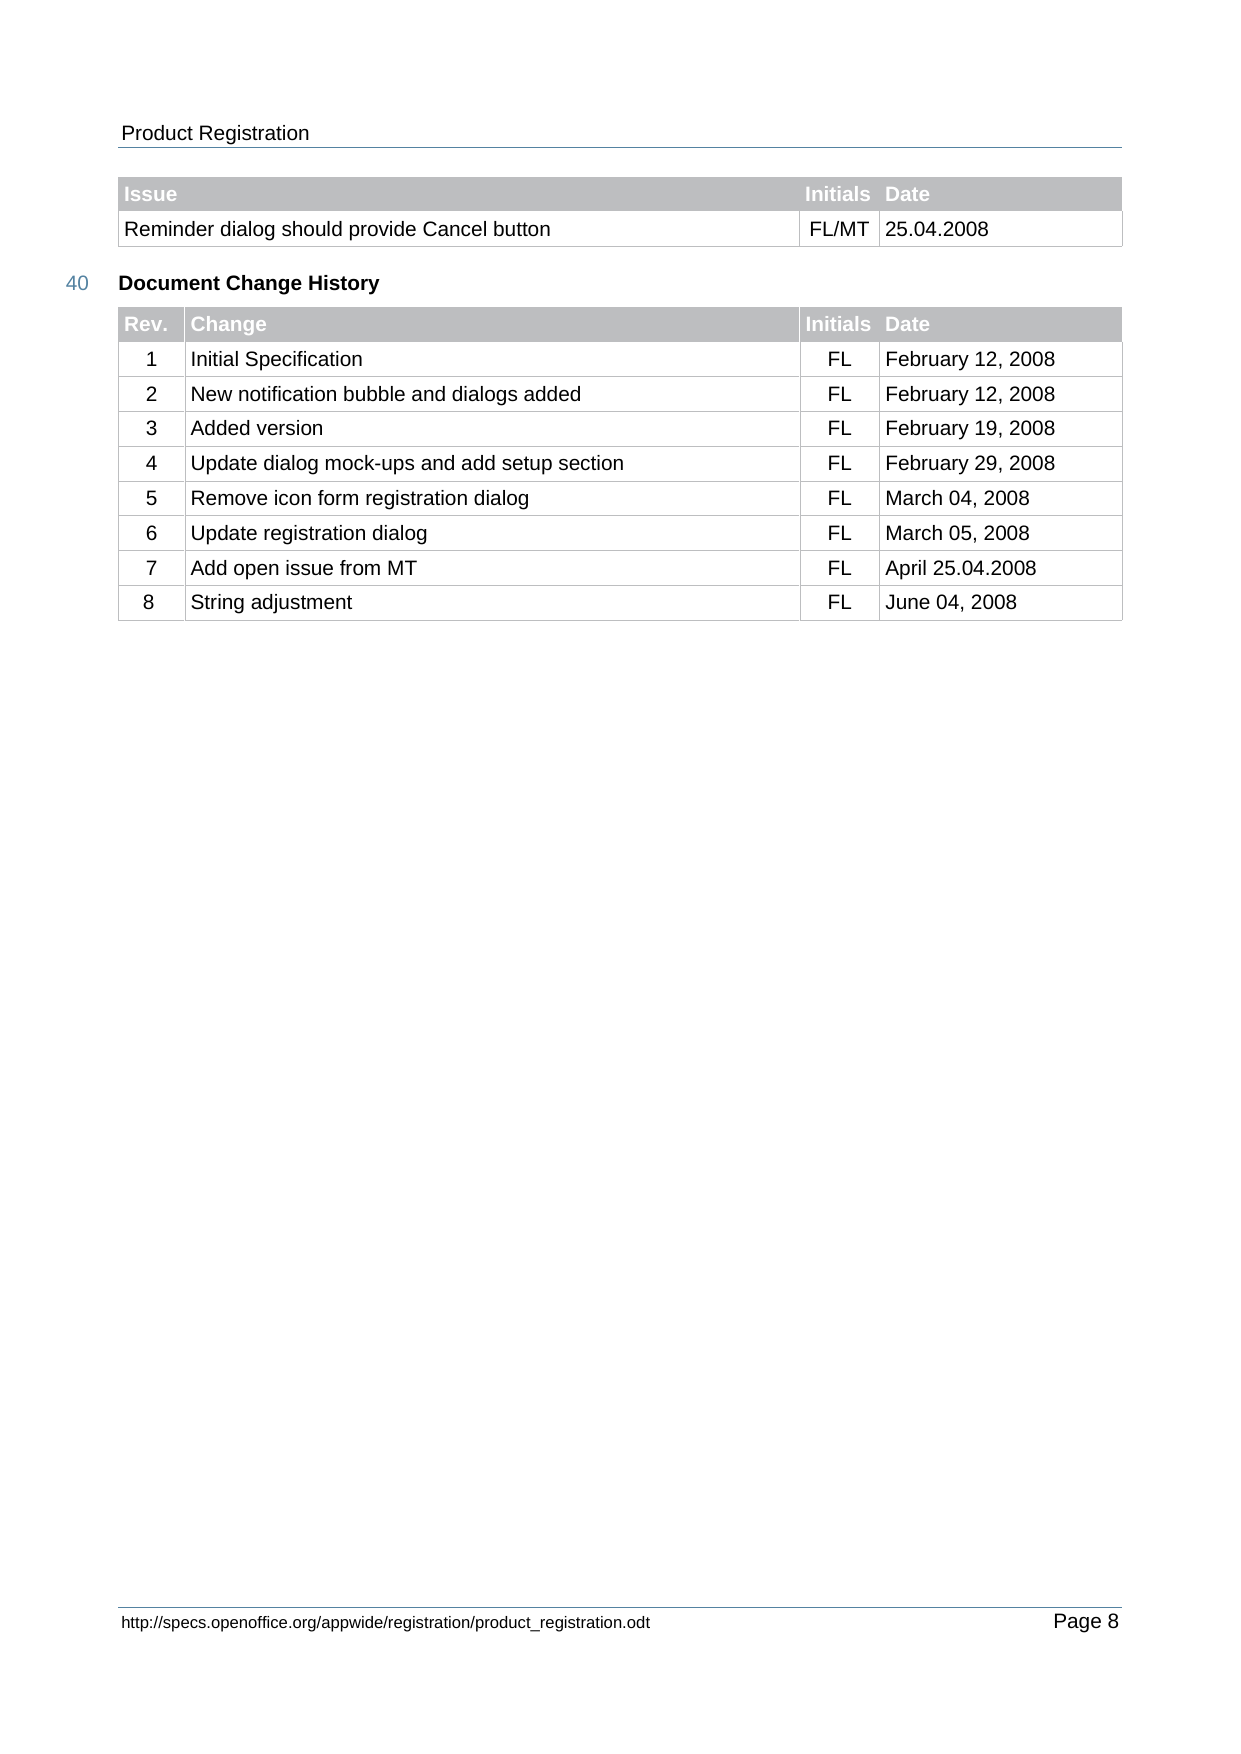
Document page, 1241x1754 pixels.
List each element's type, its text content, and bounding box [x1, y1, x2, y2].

table_header Date [879, 177, 1122, 211]
table_cell February 29, 2008 [880, 447, 1122, 481]
table_cell April 25.04.2008 [880, 551, 1122, 585]
table_cell FL [801, 551, 879, 585]
table_cell FL [801, 342, 879, 376]
table_cell Added version [186, 412, 799, 446]
table_header Date [879, 307, 1122, 342]
table_cell FL [801, 412, 879, 446]
table_cell FL [801, 377, 879, 411]
table_header Change [185, 307, 799, 342]
table_cell March 05, 2008 [880, 516, 1122, 550]
table_cell 25.04.2008 [880, 211, 1122, 246]
table_cell 6 [119, 516, 184, 550]
table_cell 4 [119, 447, 184, 481]
table_cell February 12, 2008 [880, 377, 1122, 411]
table_cell 8 [119, 586, 184, 620]
table_header Initials [800, 307, 879, 342]
table_cell June 04, 2008 [880, 586, 1122, 620]
table_cell Remove icon form registration dialog [186, 482, 799, 515]
table_cell FL/MT [800, 211, 879, 246]
table_cell String adjustment [186, 586, 799, 620]
table_cell FL [801, 516, 879, 550]
subtitle Document Change History [118, 271, 1122, 294]
table_cell 3 [119, 412, 184, 446]
table_cell FL [801, 482, 879, 515]
table_cell February 19, 2008 [880, 412, 1122, 446]
table_cell 1 [119, 342, 184, 376]
table_header Rev. [118, 307, 184, 342]
table_cell New notification bubble and dialogs added [186, 377, 799, 411]
table_cell FL [801, 447, 879, 481]
table_cell 7 [119, 551, 184, 585]
table_cell Update dialog mock-ups and add setup section [186, 447, 799, 481]
table_cell Reminder dialog should provide Cancel button [119, 211, 799, 246]
table_cell February 12, 2008 [880, 342, 1122, 376]
table_cell FL [801, 586, 879, 620]
table_cell 5 [119, 482, 184, 515]
table_header Initials [799, 177, 879, 211]
table_header Issue [118, 177, 799, 211]
table_cell Add open issue from MT [186, 551, 799, 585]
table_cell Initial Specification [186, 342, 799, 376]
table_cell March 04, 2008 [880, 482, 1122, 515]
table_cell 2 [119, 377, 184, 411]
table_cell Update registration dialog [186, 516, 799, 550]
